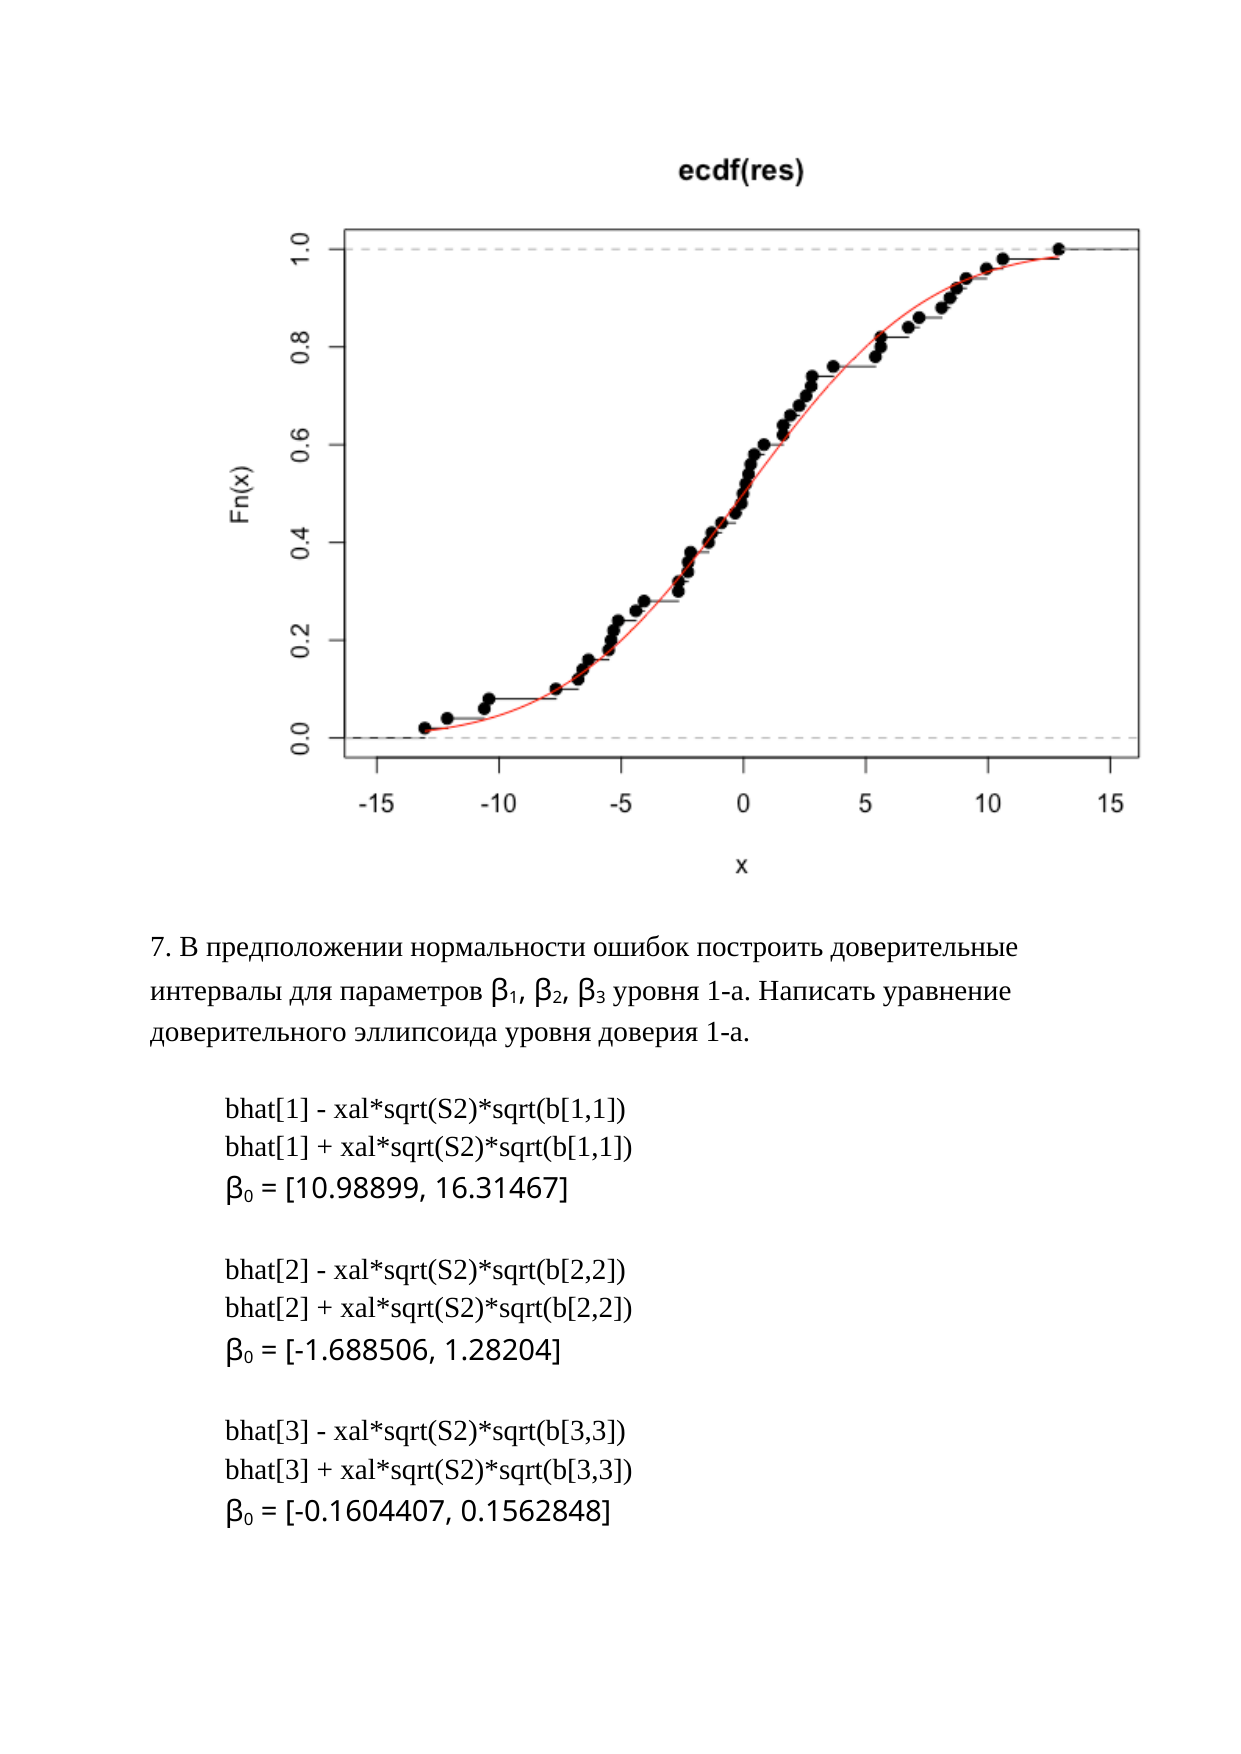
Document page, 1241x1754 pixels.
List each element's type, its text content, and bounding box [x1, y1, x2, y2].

picture [225, 150, 1160, 886]
text bhat[2] - xal*sqrt(S2)*sqrt(b[2,2]) [150, 1252, 1090, 1286]
text β0 = [-1.688506, 1.28204] [150, 1329, 1090, 1369]
text bhat[1] - xal*sqrt(S2)*sqrt(b[1,1]) [150, 1091, 1090, 1124]
text 7. В предположении нормальности ошибок построить доверительные интервалы для параметров β1, β2, β3 уровня 1-a. Написать уравнение доверительного эллипсоида уровня доверия 1-a. [150, 929, 1090, 1047]
text bhat[3] + xal*sqrt(S2)*sqrt(b[3,3]) [150, 1452, 1090, 1485]
text β0 = [-0.1604407, 0.1562848] [150, 1490, 1090, 1530]
text bhat[2] + xal*sqrt(S2)*sqrt(b[2,2]) [150, 1291, 1090, 1324]
text bhat[1] + xal*sqrt(S2)*sqrt(b[1,1]) [150, 1129, 1090, 1163]
text bhat[3] - xal*sqrt(S2)*sqrt(b[3,3]) [150, 1413, 1090, 1447]
text β0 = [10.98899, 16.31467] [150, 1168, 1090, 1207]
